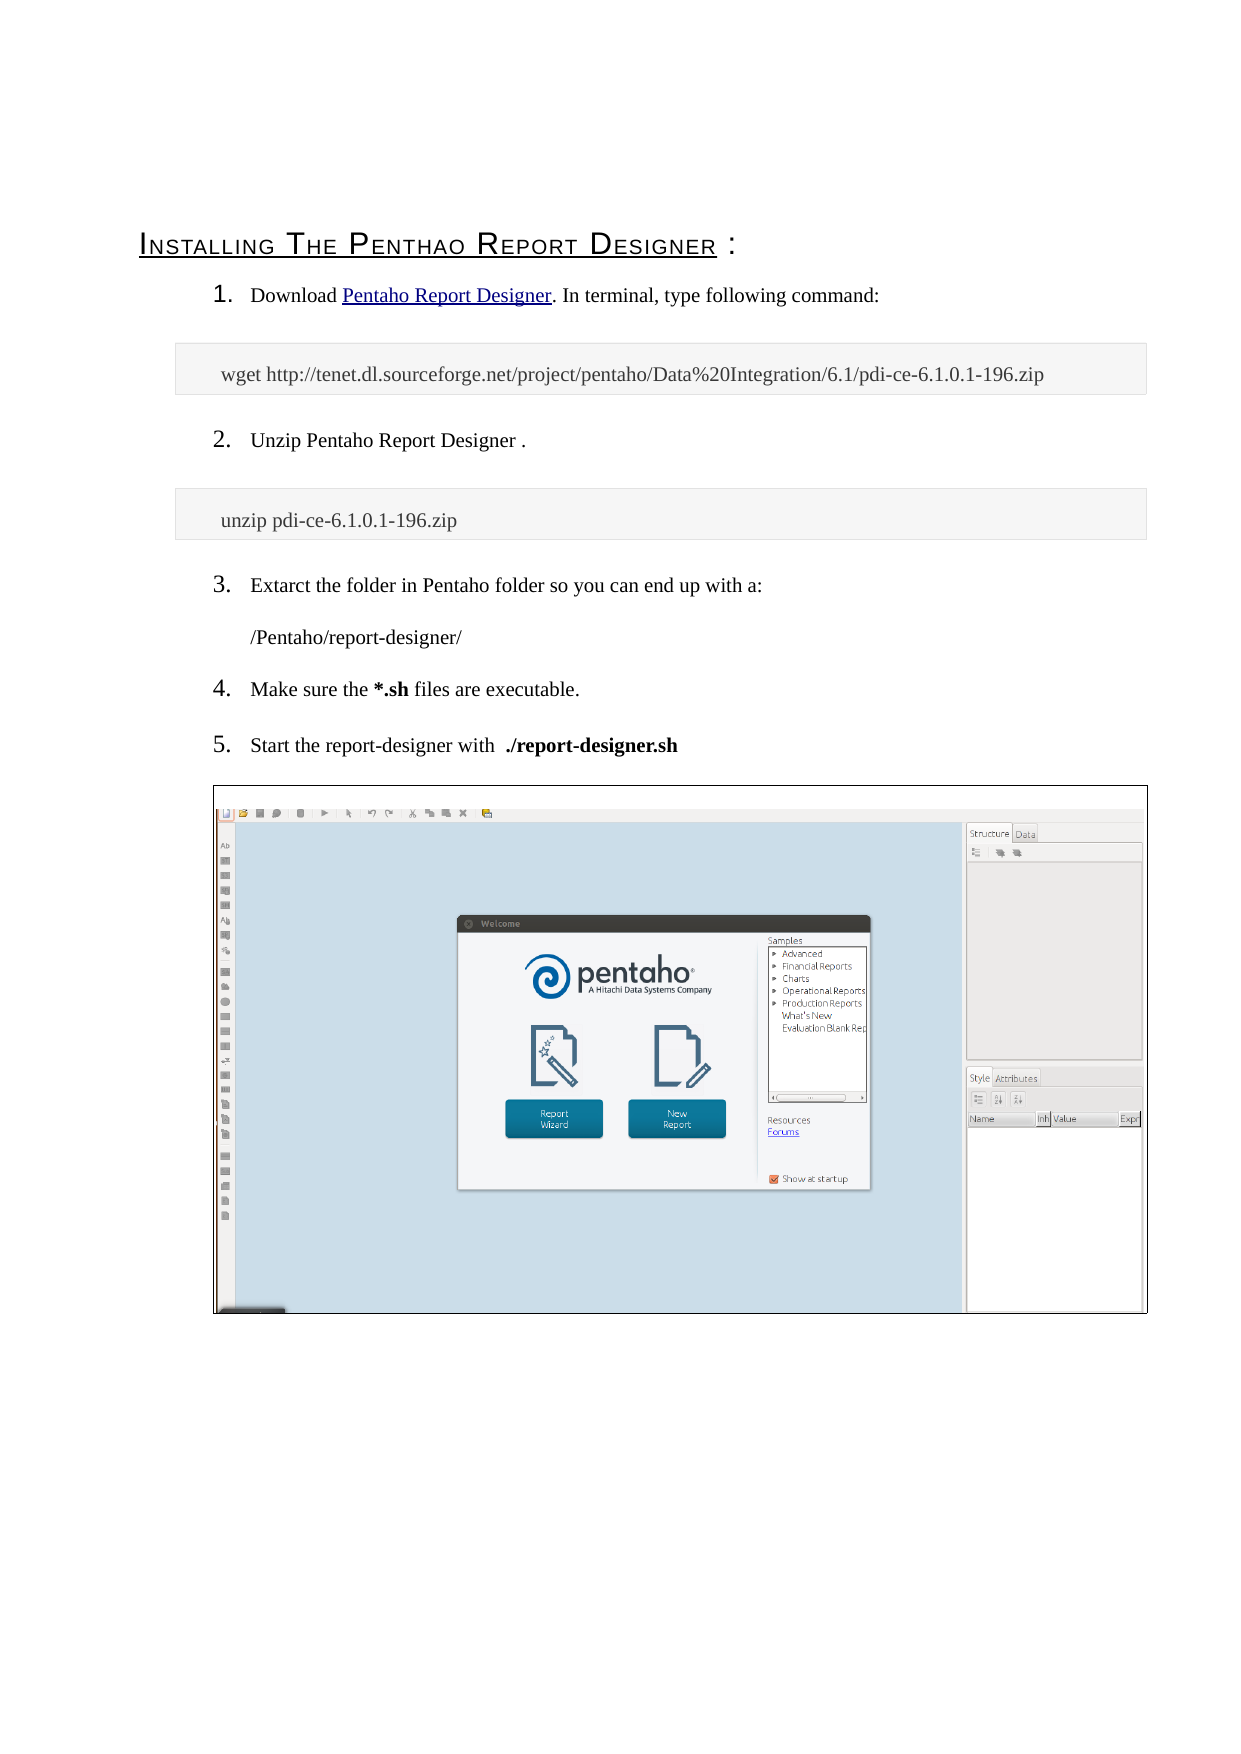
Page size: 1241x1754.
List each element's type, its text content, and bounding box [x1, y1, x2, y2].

list Unzip Pentaho Report Designer . [213, 424, 1146, 452]
list Extarct the folder in Pentaho folder so you can end up with a: [213, 569, 1146, 598]
list Make sure the *.sh files are executable. [213, 673, 1146, 702]
list unzip pdi-ce-6.1.0.1-196.zip [176, 489, 1146, 539]
subtitle Installing The Penthao Report Designer : [139, 225, 1146, 261]
list wget http://tenet.dl.sourceforge.net/project/pentaho/Data%20Integration/6.1/pdi-ce-6.1.0.1-196.zip [176, 344, 1146, 394]
list Start the report-designer with ./report-designer.sh [213, 729, 1146, 757]
picture [216, 809, 1144, 1313]
list Download Pentaho Report Designer. In terminal, type following command: [213, 278, 1146, 307]
list /Pentaho/report-designer/ [213, 624, 1146, 649]
